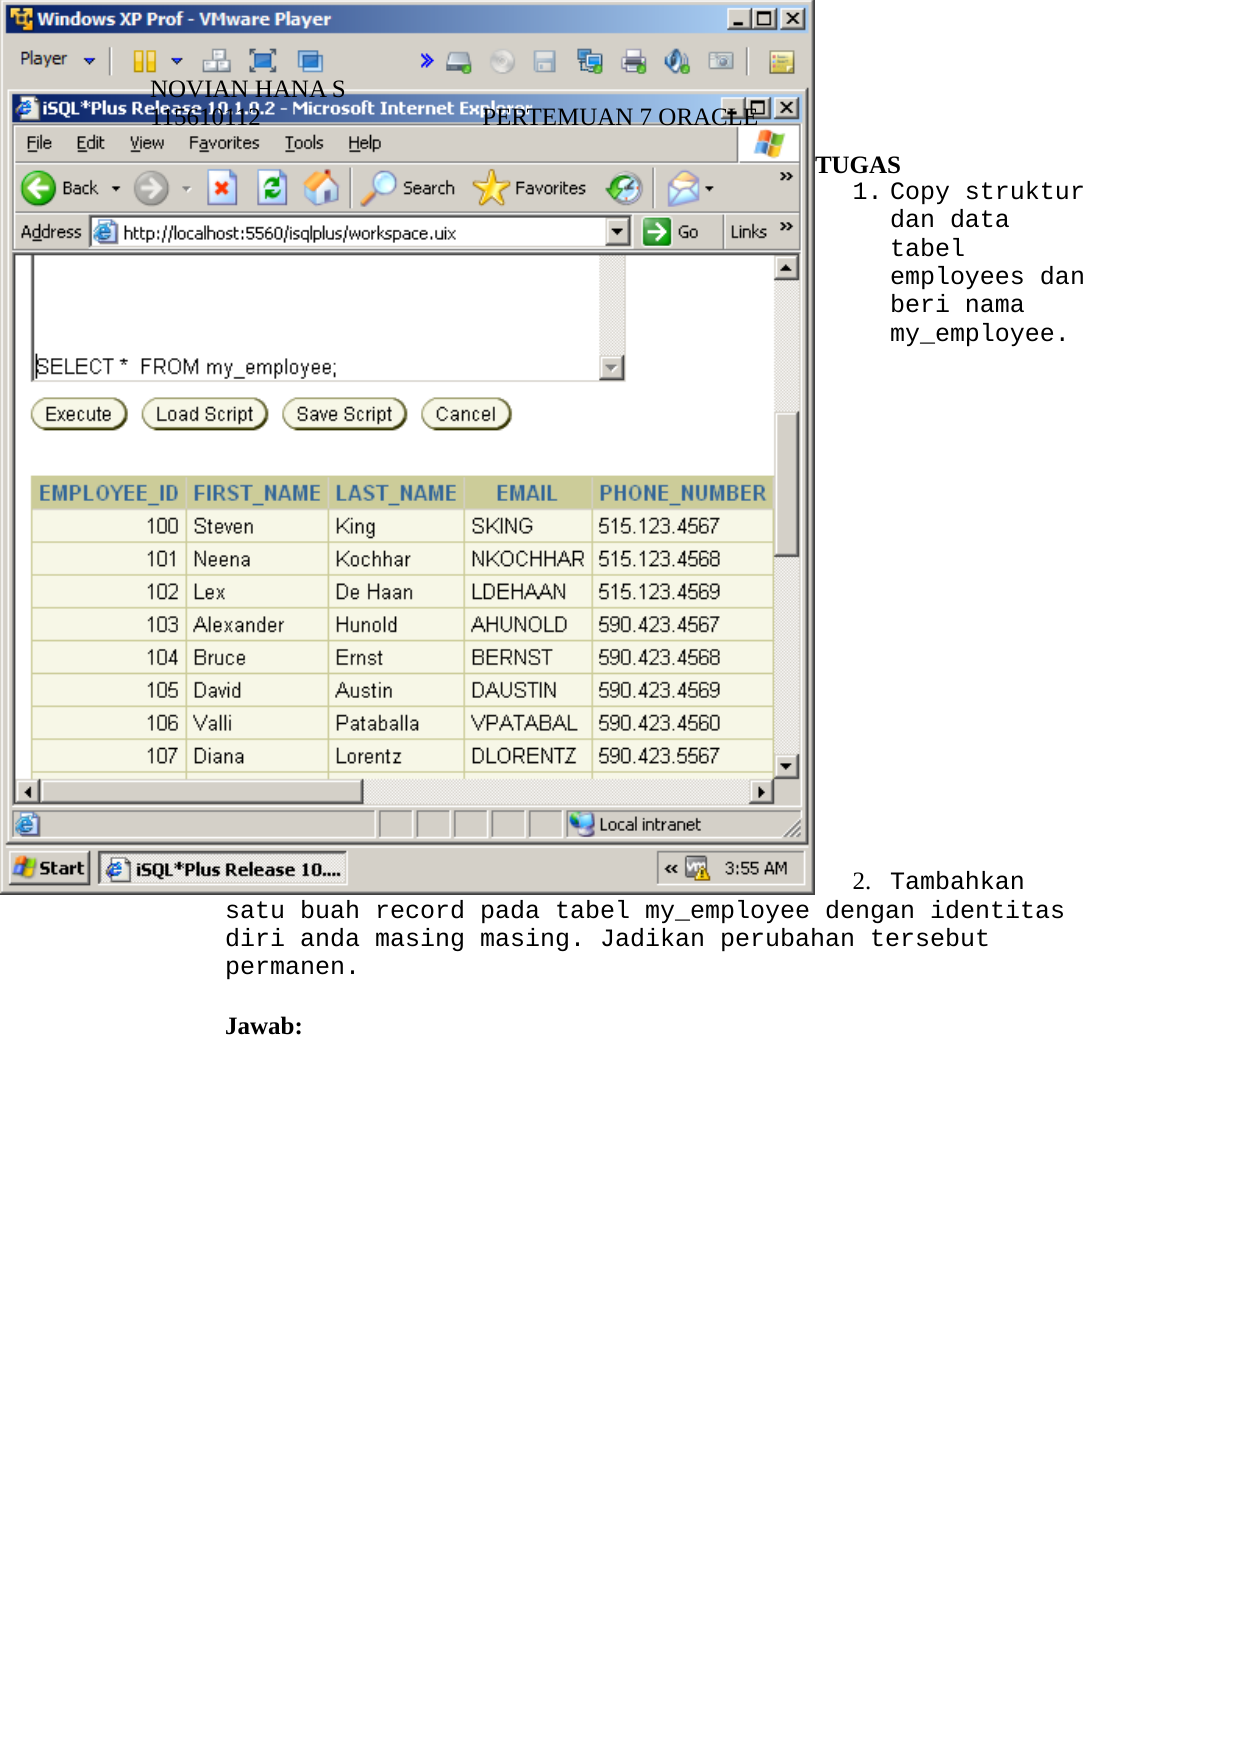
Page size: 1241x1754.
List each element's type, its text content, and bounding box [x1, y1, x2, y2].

text TUGAS [815, 150, 1090, 179]
picture [0, 0, 815, 895]
text Jawab: [225, 1011, 1090, 1040]
list Copy struktur dan data tabel employees dan beri nama my_employee. [815, 179, 1090, 349]
list Tambahkan satu buah record pada tabel my_employee dengan identitas diri anda masing masing. Jadikan perubahan tersebut permanen. [187, 866, 1090, 982]
